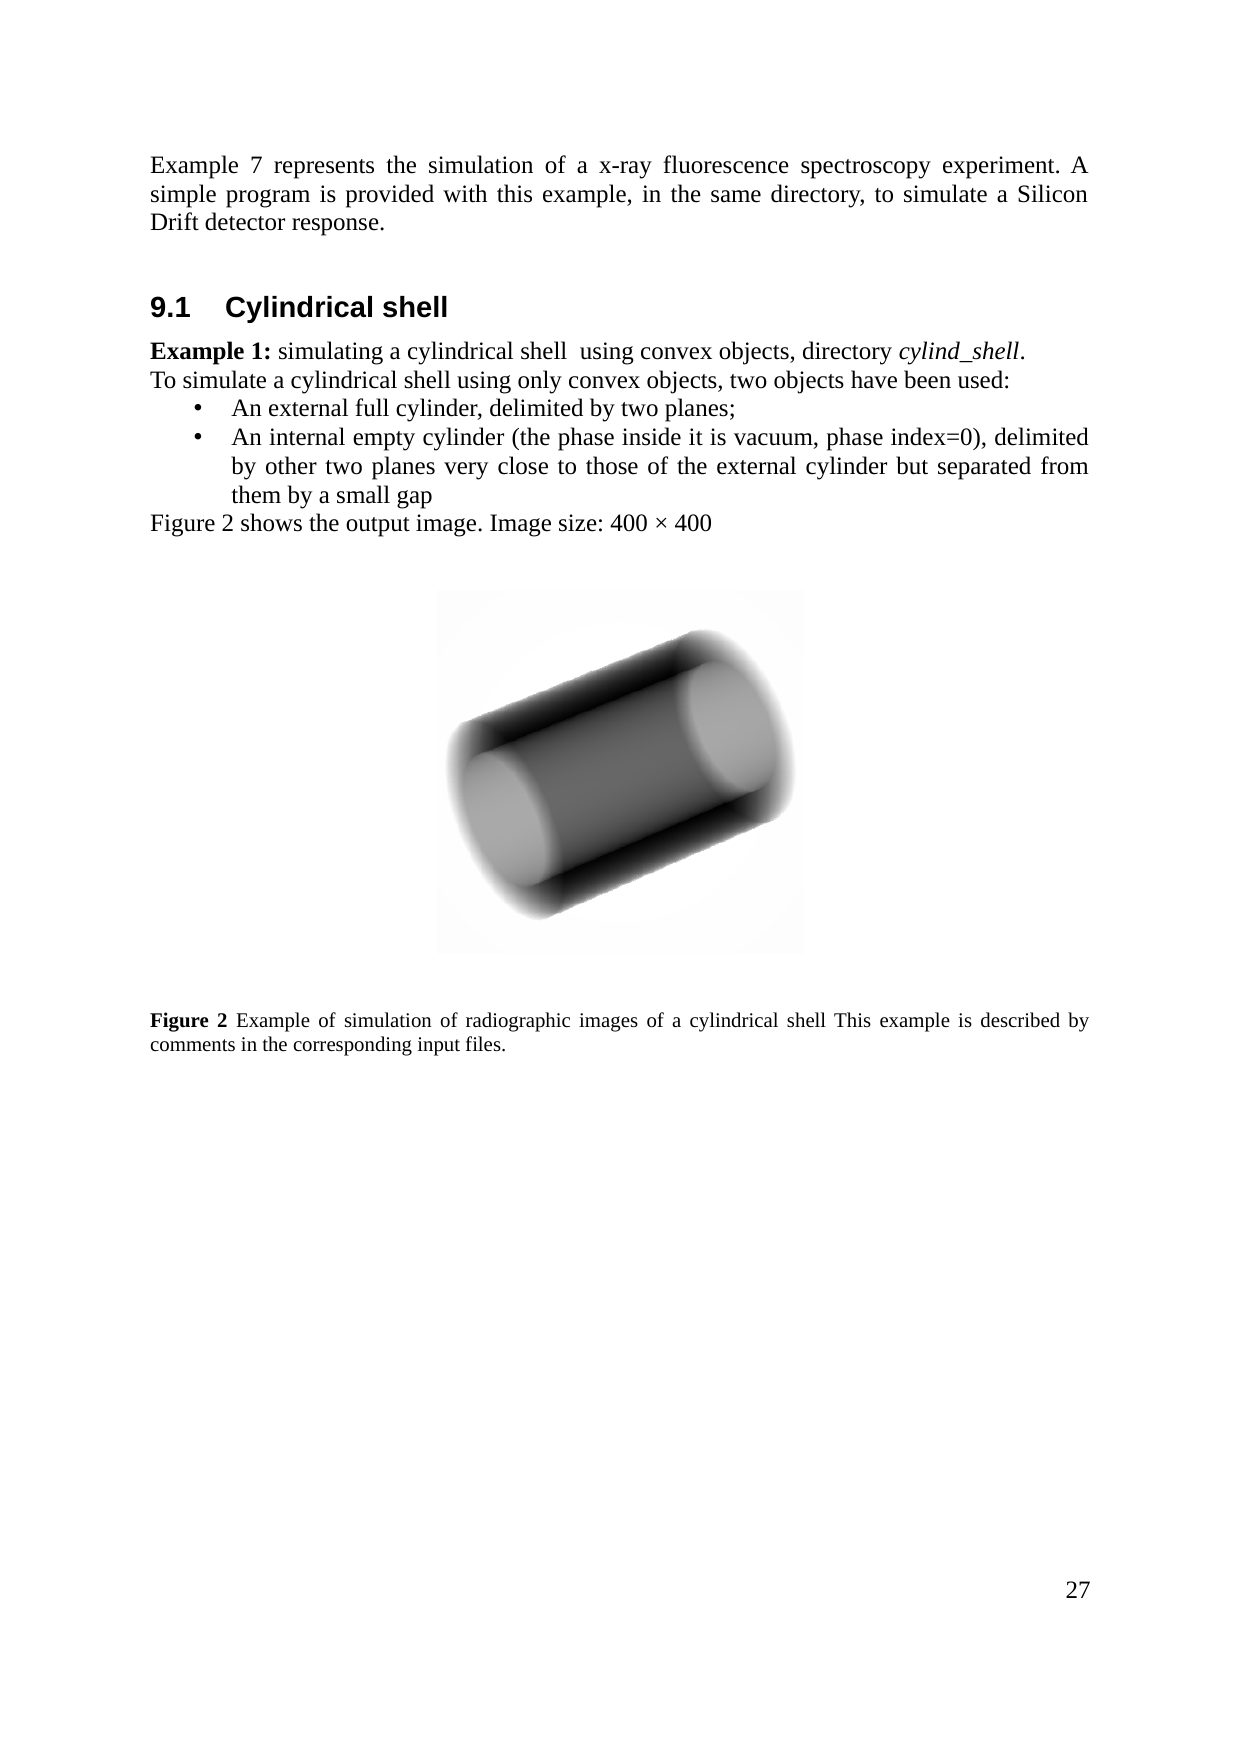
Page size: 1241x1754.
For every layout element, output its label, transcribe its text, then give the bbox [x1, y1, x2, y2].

list An external full cylinder, delimited by two planes; [194, 393, 1090, 422]
text Example 1: simulating a cylindrical shell using convex objects, directory cylind_shell. [150, 336, 1090, 365]
list An internal empty cylinder (the phase inside it is vacuum, phase index=0), delimited by other two planes very close to those of the external cylinder but separated from them by a small gap [194, 422, 1090, 508]
subtitle Cylindrical shell [150, 290, 1090, 323]
text Figure 2 Example of simulation of radiographic images of a cylindrical shell This example is described by comments in the corresponding input files. [150, 1008, 1090, 1056]
text To simulate a cylindrical shell using only convex objects, two objects have been used: [150, 365, 1090, 393]
text Figure 2 shows the output image. Image size: 400 × 400 [150, 508, 1090, 537]
picture [436, 590, 804, 954]
text Example 7 represents the simulation of a x-ray fluorescence spectroscopy experiment. A simple program is provided with this example, in the same directory, to simulate a Silicon Drift detector response. [150, 150, 1090, 236]
